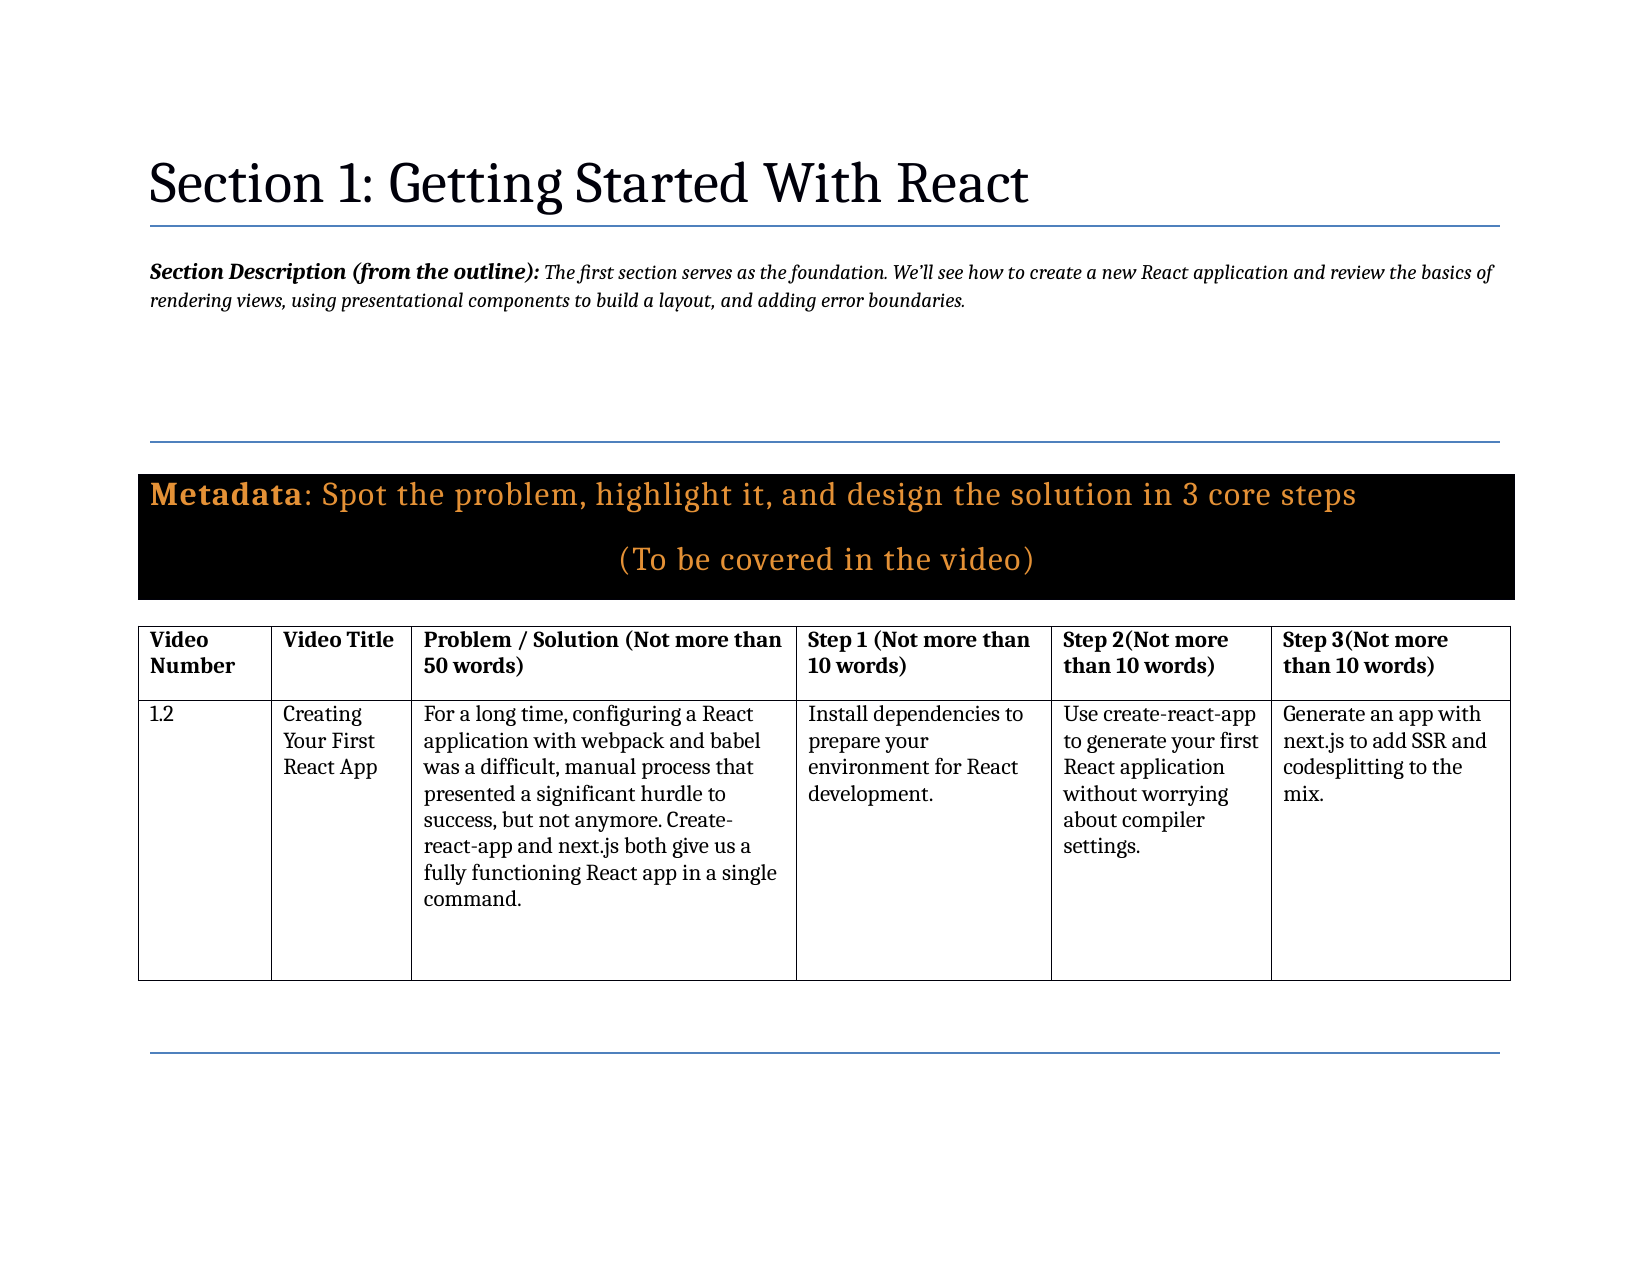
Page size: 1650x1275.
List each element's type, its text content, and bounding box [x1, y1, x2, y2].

table_header Step 2(Not more than 10 words) [1052, 627, 1271, 700]
table_cell Use create-react-app to generate your first React application without worrying about compiler settings. [1052, 701, 1271, 980]
title Section 1: Getting Started With React [150, 150, 1500, 225]
table_header Step 3(Not more than 10 words) [1272, 627, 1510, 700]
text Section Description (from the outline): The first section serves as the foundation. We’ll see how to create a new React application and review the basics of rendering views, using presentational components to build a layout, and adding error boundaries. [150, 259, 1500, 313]
table_header Video Number [139, 627, 271, 700]
table_cell Install dependencies to prepare your environment for React development. [797, 701, 1051, 980]
table_header Problem / Solution (Not more than 50 words) [412, 627, 796, 700]
table_cell Generate an app with next.js to add SSR and codesplitting to the mix. [1272, 701, 1510, 980]
table_header Video Title [272, 627, 411, 700]
table_cell Creating Your First React App [272, 701, 411, 980]
table_cell 1.2 [139, 701, 271, 980]
table_header Step 1 (Not more than 10 words) [797, 627, 1051, 700]
table_cell For a long time, configuring a React application with webpack and babel was a difficult, manual process that presented a significant hurdle to success, but not anymore. Create-react-app and next.js both give us a fully functioning React app in a single command. [412, 701, 796, 980]
table_header Metadata: Spot the problem, highlight it, and design the solution in 3 core steps (To be covered in the video) [139, 475, 1514, 599]
